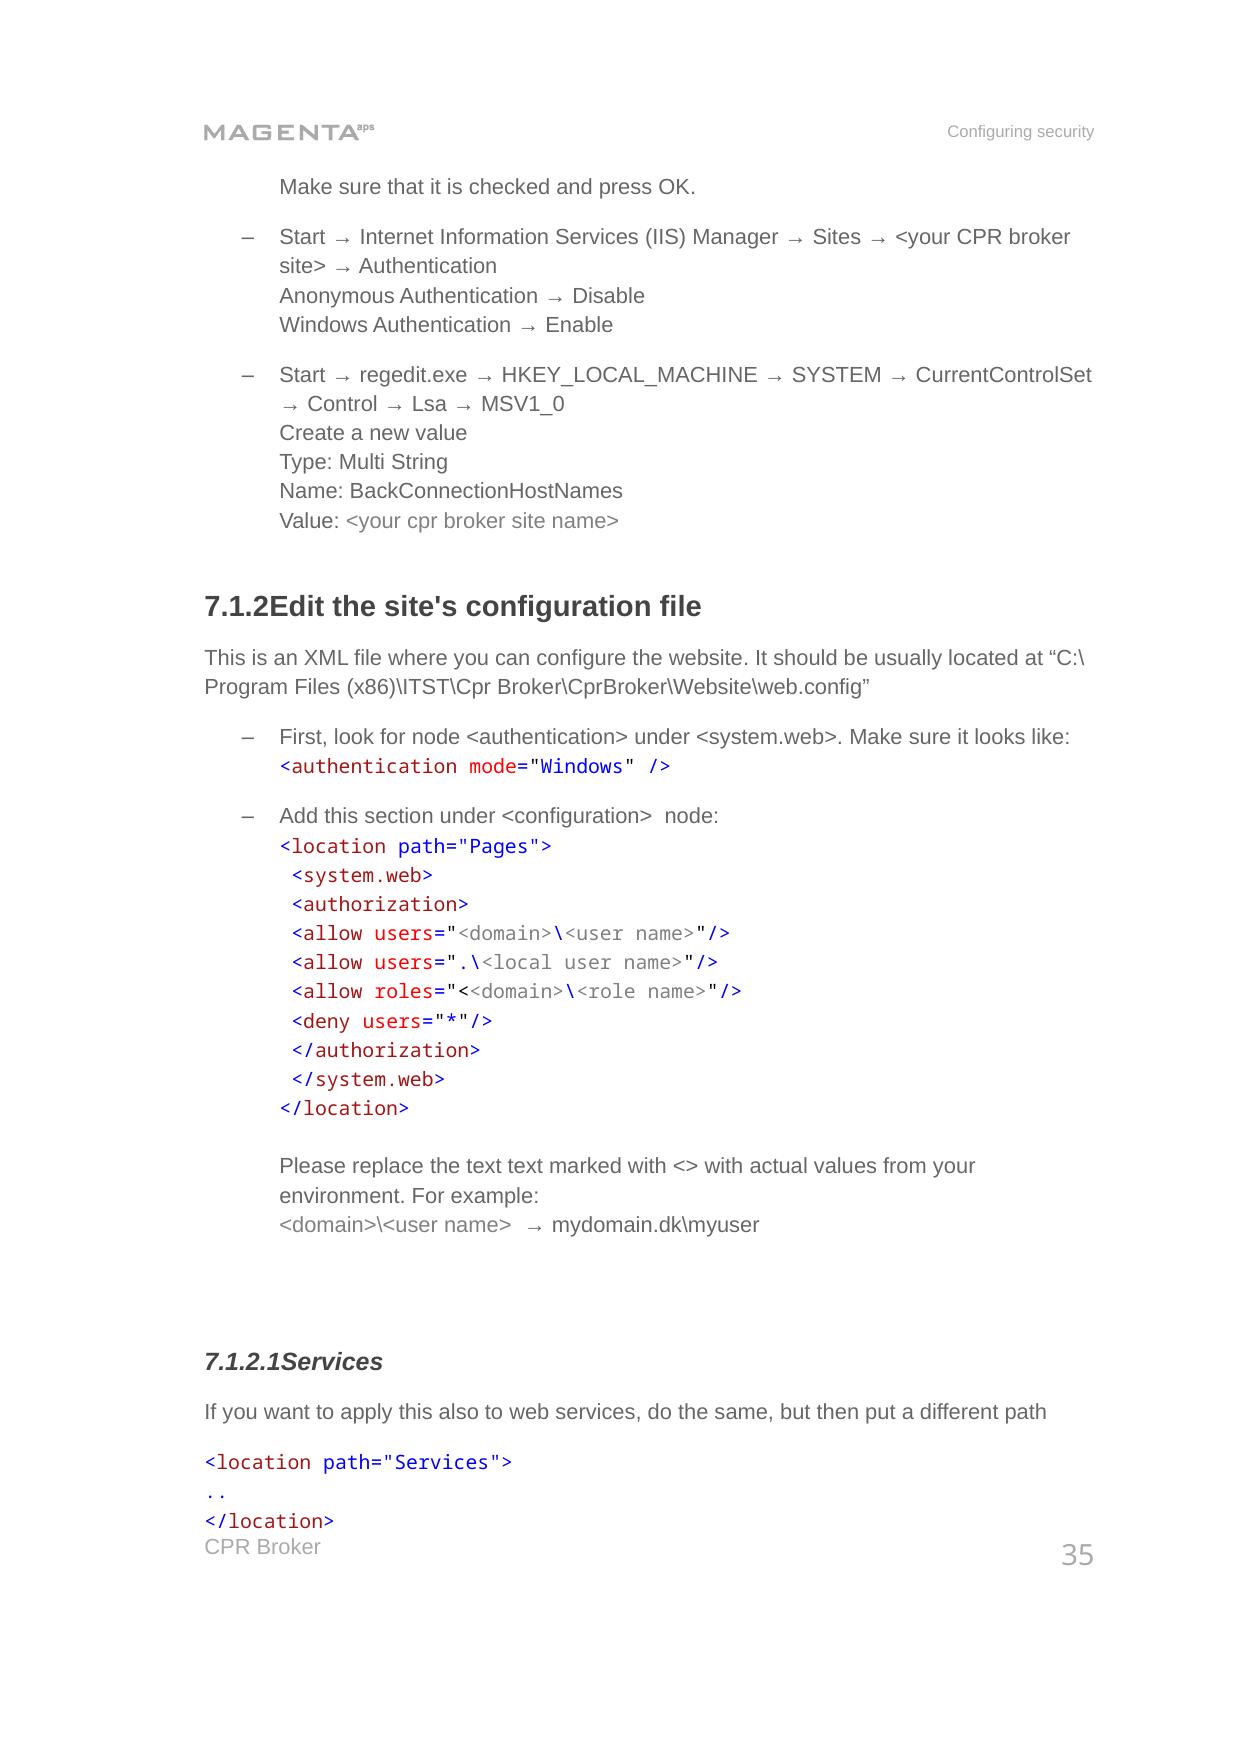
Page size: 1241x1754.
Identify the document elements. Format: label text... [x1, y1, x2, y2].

subtitle Edit the site's configuration file [204, 569, 1094, 628]
subtitle Services [204, 1323, 1094, 1382]
text If you want to apply this also to web services, do the same, but then put a different path [204, 1396, 1094, 1426]
list Start → Internet Information Services (IIS) Manager → Sites → <your CPR broker site> → Authentication Anonymous Authentication → Disable Windows Authentication → Enable [242, 221, 1094, 338]
list First, look for node <authentication> under <system.web>. Make sure it looks like: <authentication mode="Windows" /> [242, 721, 1094, 780]
list Make sure that it is checked and press OK. [242, 171, 1094, 201]
text This is an XML file where you can configure the website. It should be usually located at “C:\Program Files (x86)\ITST\Cpr Broker\CprBroker\Website\web.config” [204, 642, 1094, 701]
text <location path="Services"> .. </location> [204, 1446, 1094, 1534]
list Start → regedit.exe → HKEY_LOCAL_MACHINE → SYSTEM → CurrentControlSet → Control → Lsa → MSV1_0 Create a new value Type: Multi String Name: BackConnectionHostNames Value: <your cpr broker site name> [242, 359, 1094, 534]
list Add this section under <configuration> node: <location path="Pages"> <system.web> <authorization> <allow users="<domain>\<user name>"/> <allow users=".\<local user name>"/> <allow roles="<<domain>\<role name>"/> <deny users="*"/> </authorization> </system.web> </location> Please replace the text text marked with <> with actual values from your environment. For example: <domain>\<user name> → mydomain.dk\myuser [242, 801, 1094, 1238]
